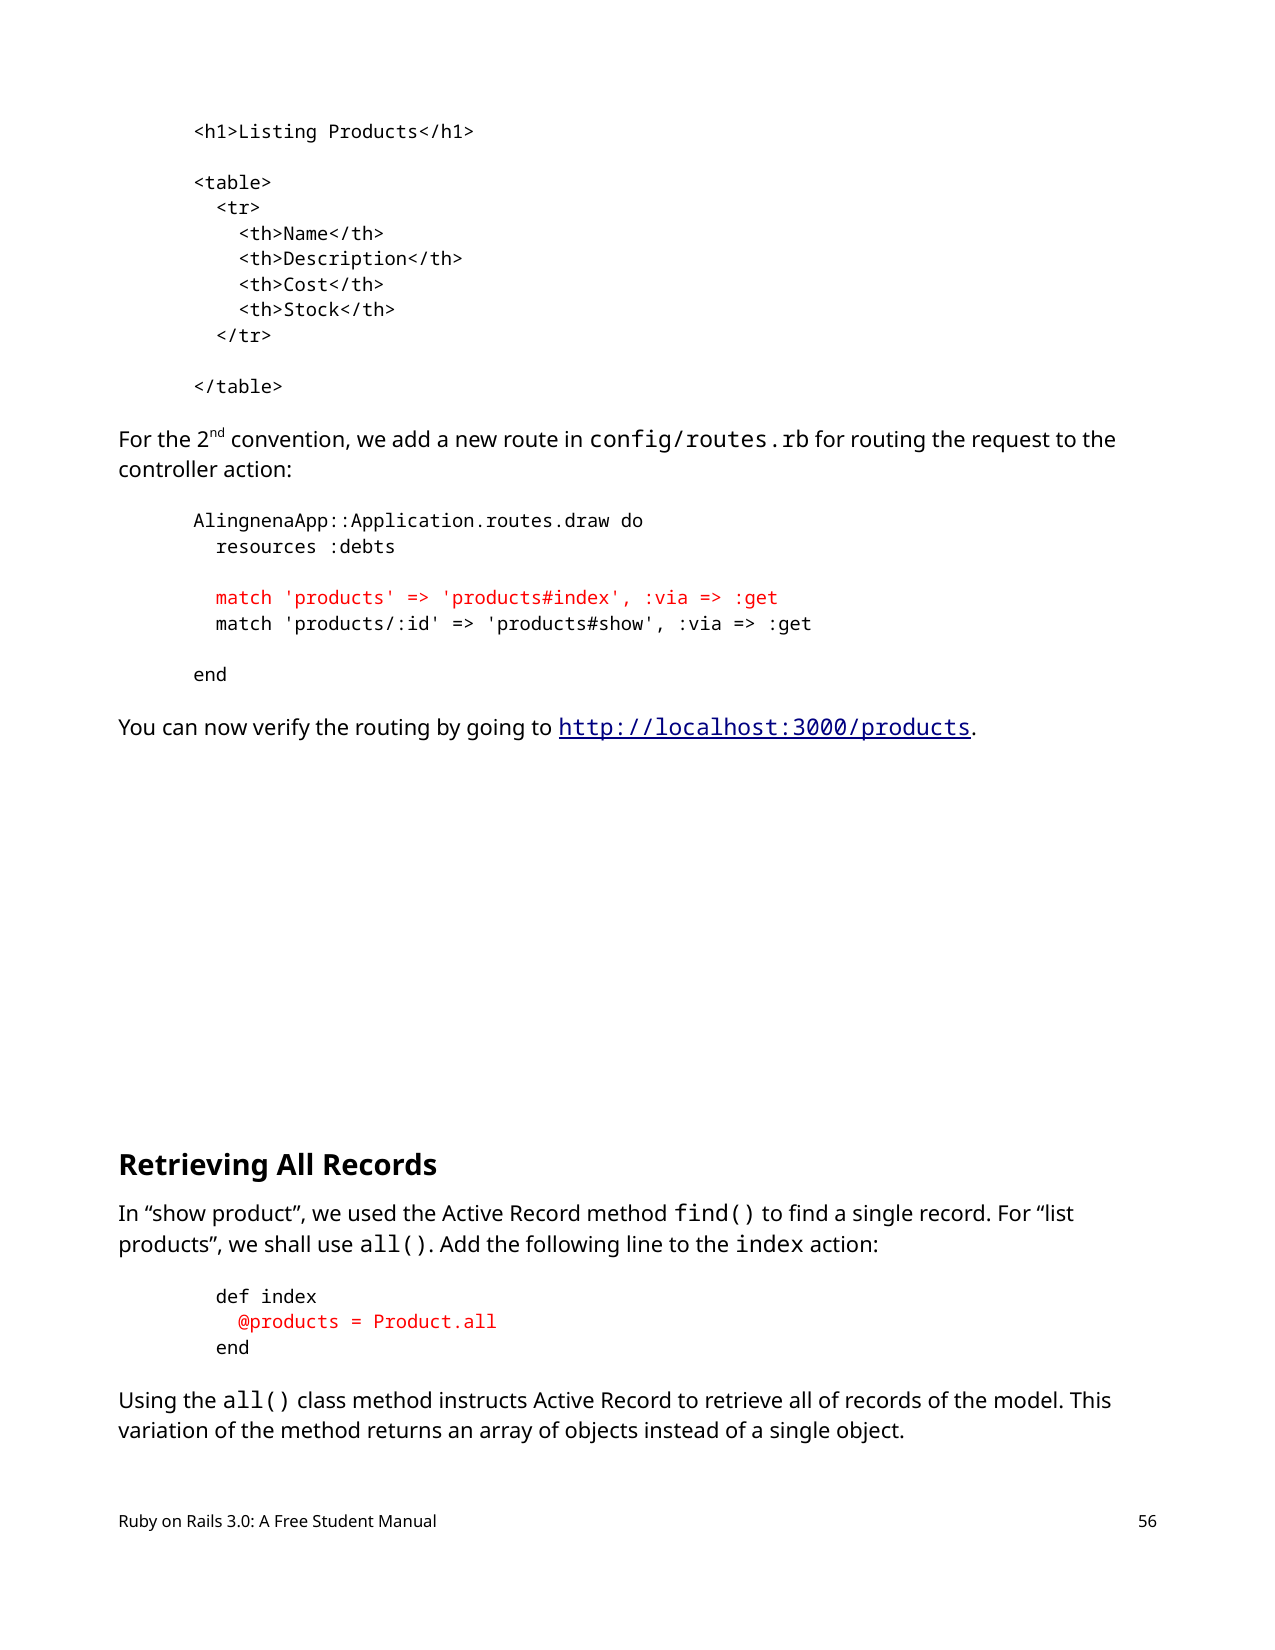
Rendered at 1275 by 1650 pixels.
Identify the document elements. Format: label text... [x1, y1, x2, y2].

text <h1>Listing Products</h1> <table> <tr> <th>Name</th> <th>Description</th> <th>Cost</th> <th>Stock</th> </tr> </table> [193, 118, 1157, 399]
text def index @products = Product.all end [193, 1283, 1157, 1359]
text AlingnenaApp::Application.routes.draw do resources :debts match 'products' => 'products#index', :via => :get match 'products/:id' => 'products#show', :via => :get end [193, 508, 1157, 686]
text Using the all() class method instructs Active Record to retrieve all of records of the model. This variation of the method returns an array of objects instead of a single object. [118, 1383, 1157, 1444]
subtitle Retrieving All Records [118, 1144, 1157, 1184]
text In “show product”, we used the Active Record method find() to find a single record. For “list products”, we shall use all(). Add the following line to the index action: [118, 1197, 1157, 1259]
text For the 2nd convention, we add a new route in config/routes.rb for routing the request to the controller action: [118, 423, 1157, 484]
text You can now verify the routing by going to http://localhost:3000/products. [118, 710, 1157, 742]
